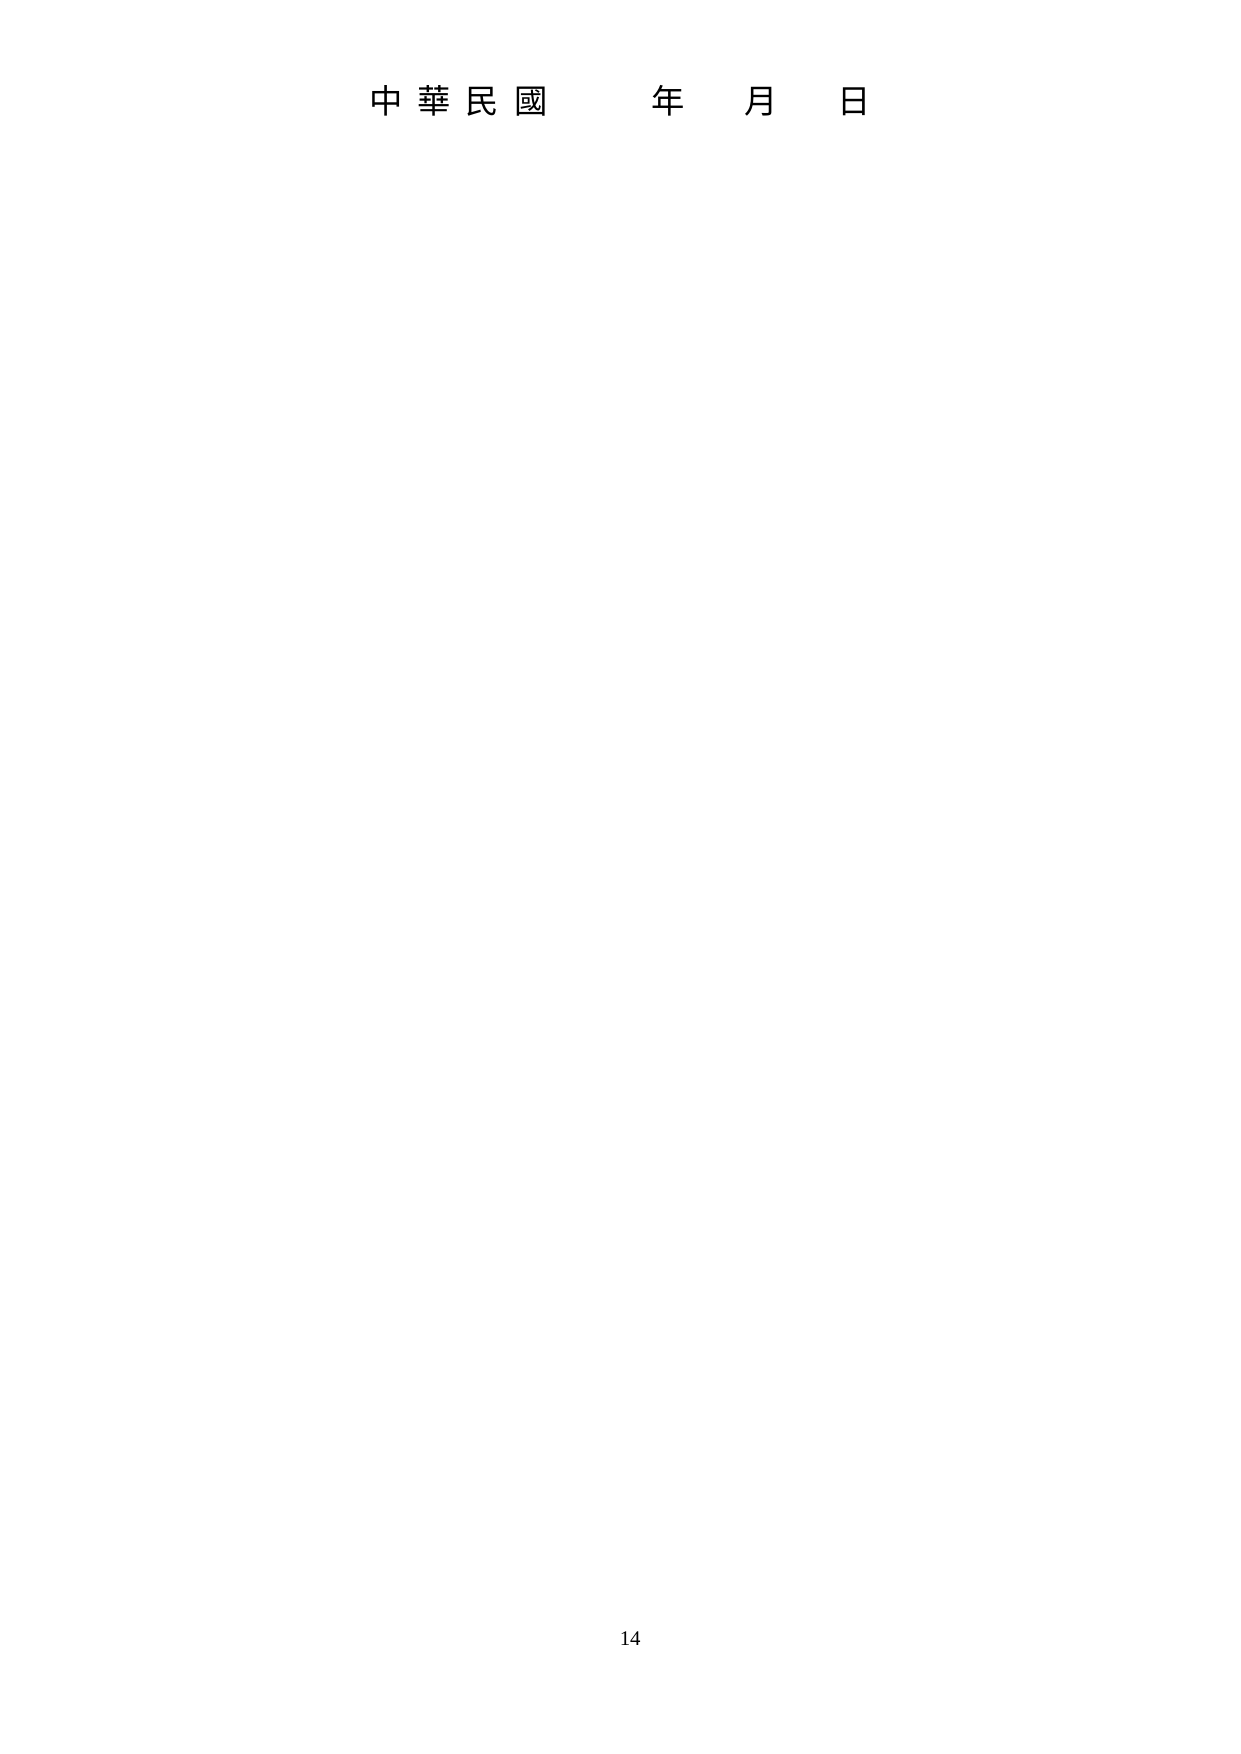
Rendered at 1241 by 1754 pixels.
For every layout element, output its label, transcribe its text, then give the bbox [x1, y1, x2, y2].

text 中 華 民 國 年 月 日 [94, 75, 1146, 123]
